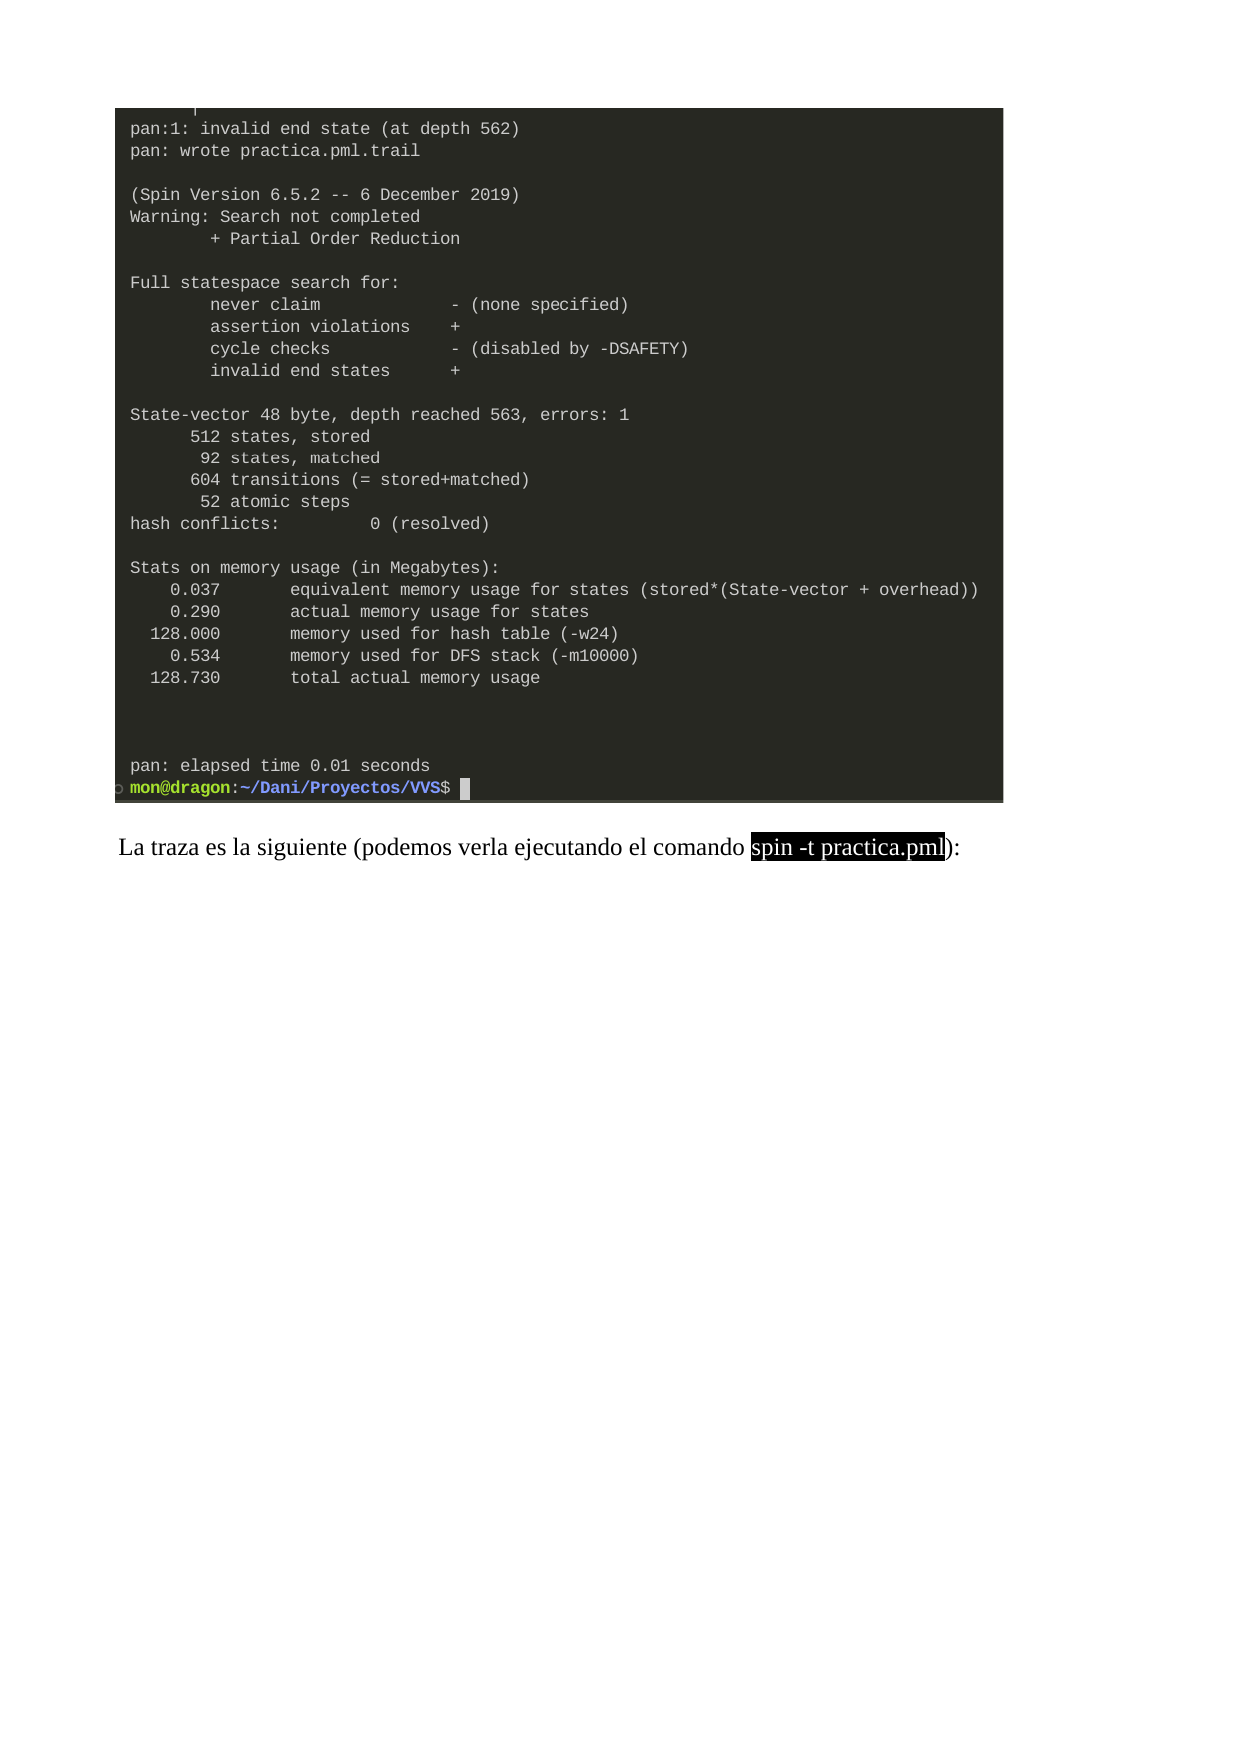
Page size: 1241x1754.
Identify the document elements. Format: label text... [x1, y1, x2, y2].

picture [115, 108, 1004, 803]
text La traza es la siguiente (podemos verla ejecutando el comando spin -t practica.pml): [118, 832, 1122, 861]
